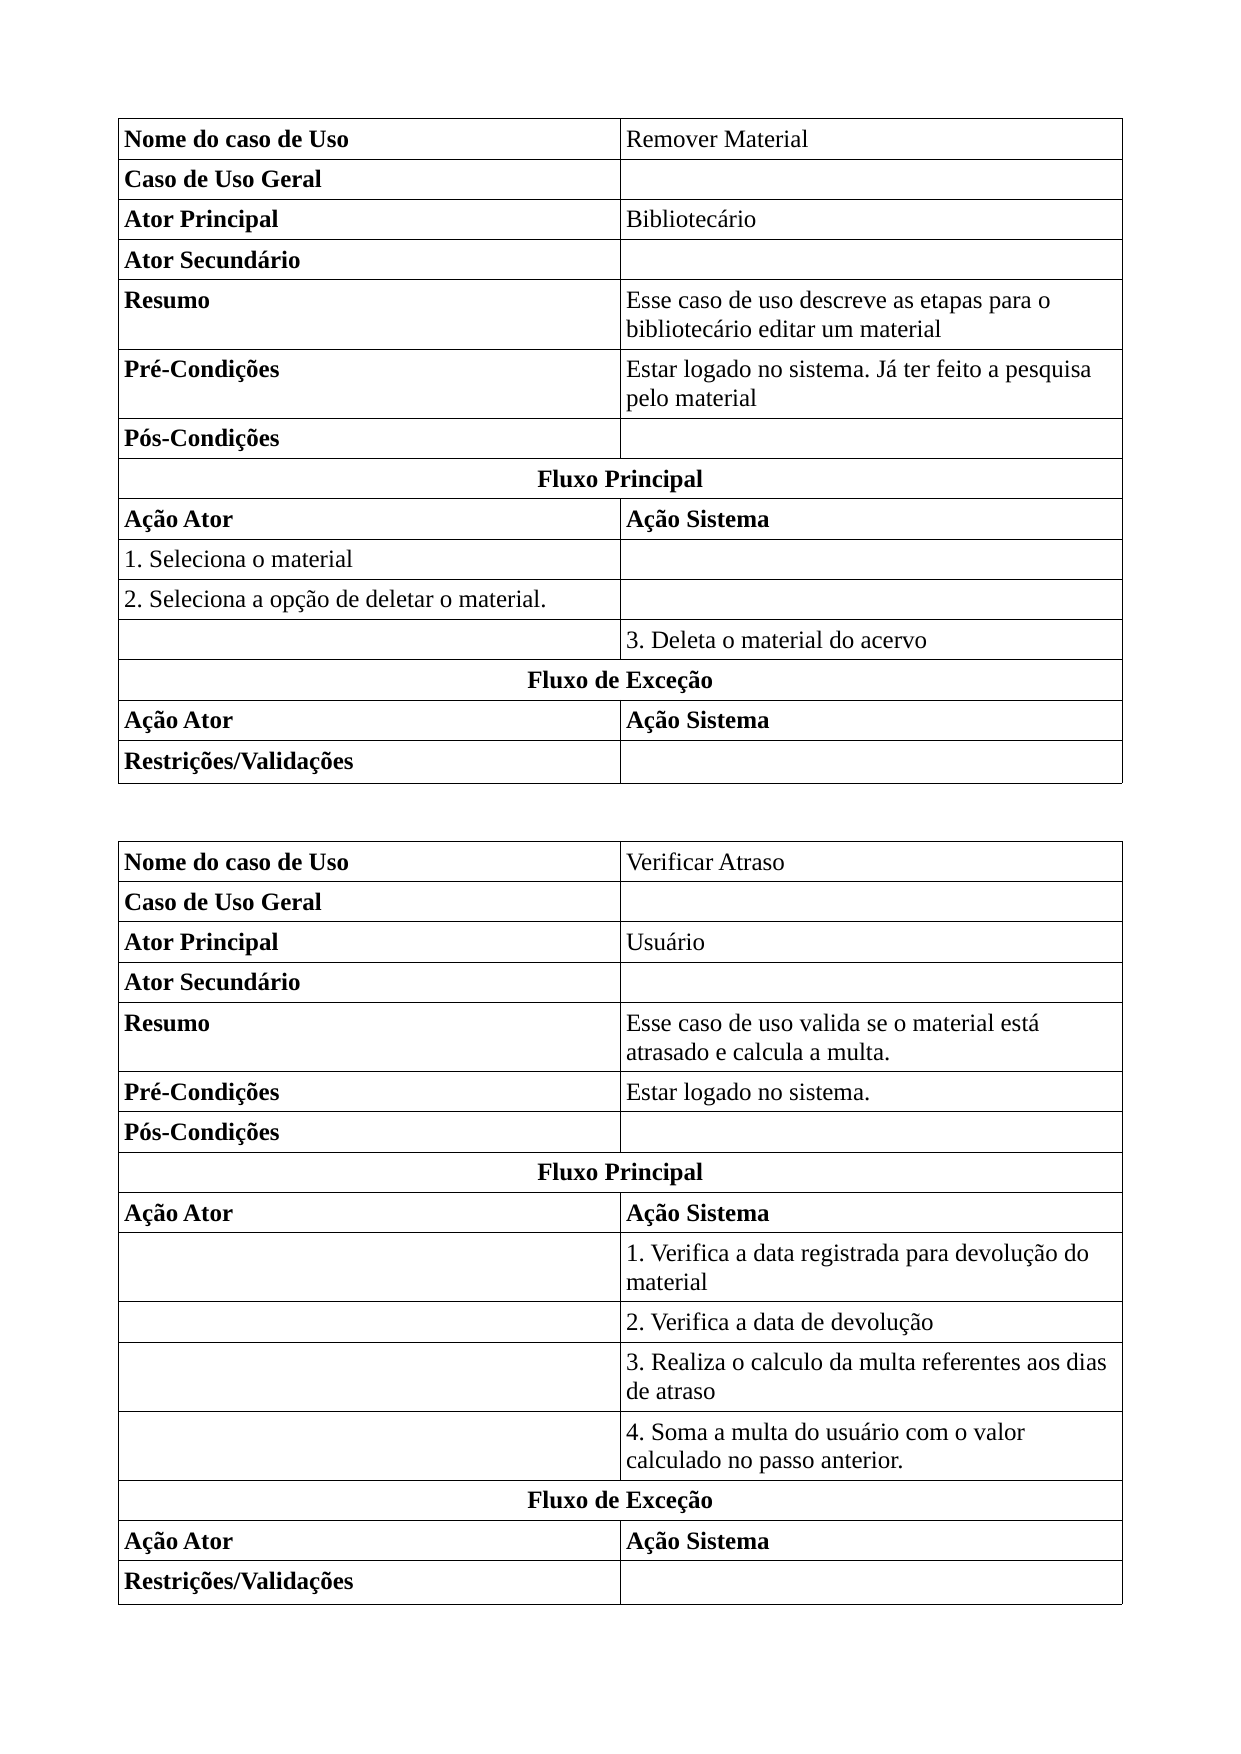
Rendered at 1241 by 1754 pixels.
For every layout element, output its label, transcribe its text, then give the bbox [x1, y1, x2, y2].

table_header Nome do caso de Uso [119, 119, 620, 158]
table_cell [119, 1302, 620, 1342]
table_cell Fluxo de Exceção [119, 660, 1122, 700]
table_cell [621, 963, 1122, 1002]
table_cell Ator Principal [119, 922, 620, 962]
table_cell Ação Sistema [621, 701, 1122, 740]
table_cell [621, 1561, 1122, 1603]
table_cell [621, 540, 1122, 579]
table_cell Pré-Condições [119, 350, 620, 417]
table_cell Pós-Condições [119, 419, 620, 458]
table_cell 3. Realiza o calculo da multa referentes aos dias de atraso [621, 1343, 1122, 1411]
table_cell 3. Deleta o material do acervo [621, 620, 1122, 659]
table_cell Ação Ator [119, 1521, 620, 1560]
table_cell Resumo [119, 1003, 620, 1071]
table_cell Ação Sistema [621, 499, 1122, 538]
table_cell Ator Secundário [119, 240, 620, 279]
table_cell Caso de Uso Geral [119, 160, 620, 199]
table_cell [621, 240, 1122, 279]
table_cell Ator Principal [119, 200, 620, 239]
table_cell [621, 882, 1122, 921]
table_cell Usuário [621, 922, 1122, 962]
table_cell Esse caso de uso valida se o material está atrasado e calcula a multa. [621, 1003, 1122, 1071]
table_header Verificar Atraso [621, 842, 1122, 881]
table_header Nome do caso de Uso [119, 842, 620, 881]
table_cell Fluxo Principal [119, 1153, 1122, 1192]
table_cell [621, 580, 1122, 619]
table_cell Ação Sistema [621, 1193, 1122, 1232]
table_cell Estar logado no sistema. Já ter feito a pesquisa pelo material [621, 350, 1122, 417]
table_cell [119, 1412, 620, 1480]
table_cell Esse caso de uso descreve as etapas para o bibliotecário editar um material [621, 280, 1122, 348]
table_cell [119, 620, 620, 659]
table_cell [621, 1112, 1122, 1152]
table_cell Ação Ator [119, 701, 620, 740]
table_cell [621, 741, 1122, 783]
table_cell Fluxo de Exceção [119, 1481, 1122, 1520]
table_cell Ação Ator [119, 1193, 620, 1232]
table_cell Estar logado no sistema. [621, 1072, 1122, 1111]
table_cell Restrições/Validações [119, 741, 620, 783]
table_cell [621, 419, 1122, 458]
table_cell 1. Seleciona o material [119, 540, 620, 579]
table_cell Caso de Uso Geral [119, 882, 620, 921]
table_cell Ação Sistema [621, 1521, 1122, 1560]
table_header Remover Material [621, 119, 1122, 158]
table_cell [119, 1233, 620, 1301]
table_cell Pré-Condições [119, 1072, 620, 1111]
table_cell Fluxo Principal [119, 459, 1122, 498]
table_cell Pós-Condições [119, 1112, 620, 1152]
table_cell Bibliotecário [621, 200, 1122, 239]
table_cell Restrições/Validações [119, 1561, 620, 1603]
table_cell 1. Verifica a data registrada para devolução do material [621, 1233, 1122, 1301]
table_cell [119, 1343, 620, 1411]
table_cell Ação Ator [119, 499, 620, 538]
table_cell Resumo [119, 280, 620, 348]
table_cell [621, 160, 1122, 199]
table_cell 2. Verifica a data de devolução [621, 1302, 1122, 1342]
table_cell Ator Secundário [119, 963, 620, 1002]
table_cell 4. Soma a multa do usuário com o valor calculado no passo anterior. [621, 1412, 1122, 1480]
table_cell 2. Seleciona a opção de deletar o material. [119, 580, 620, 619]
